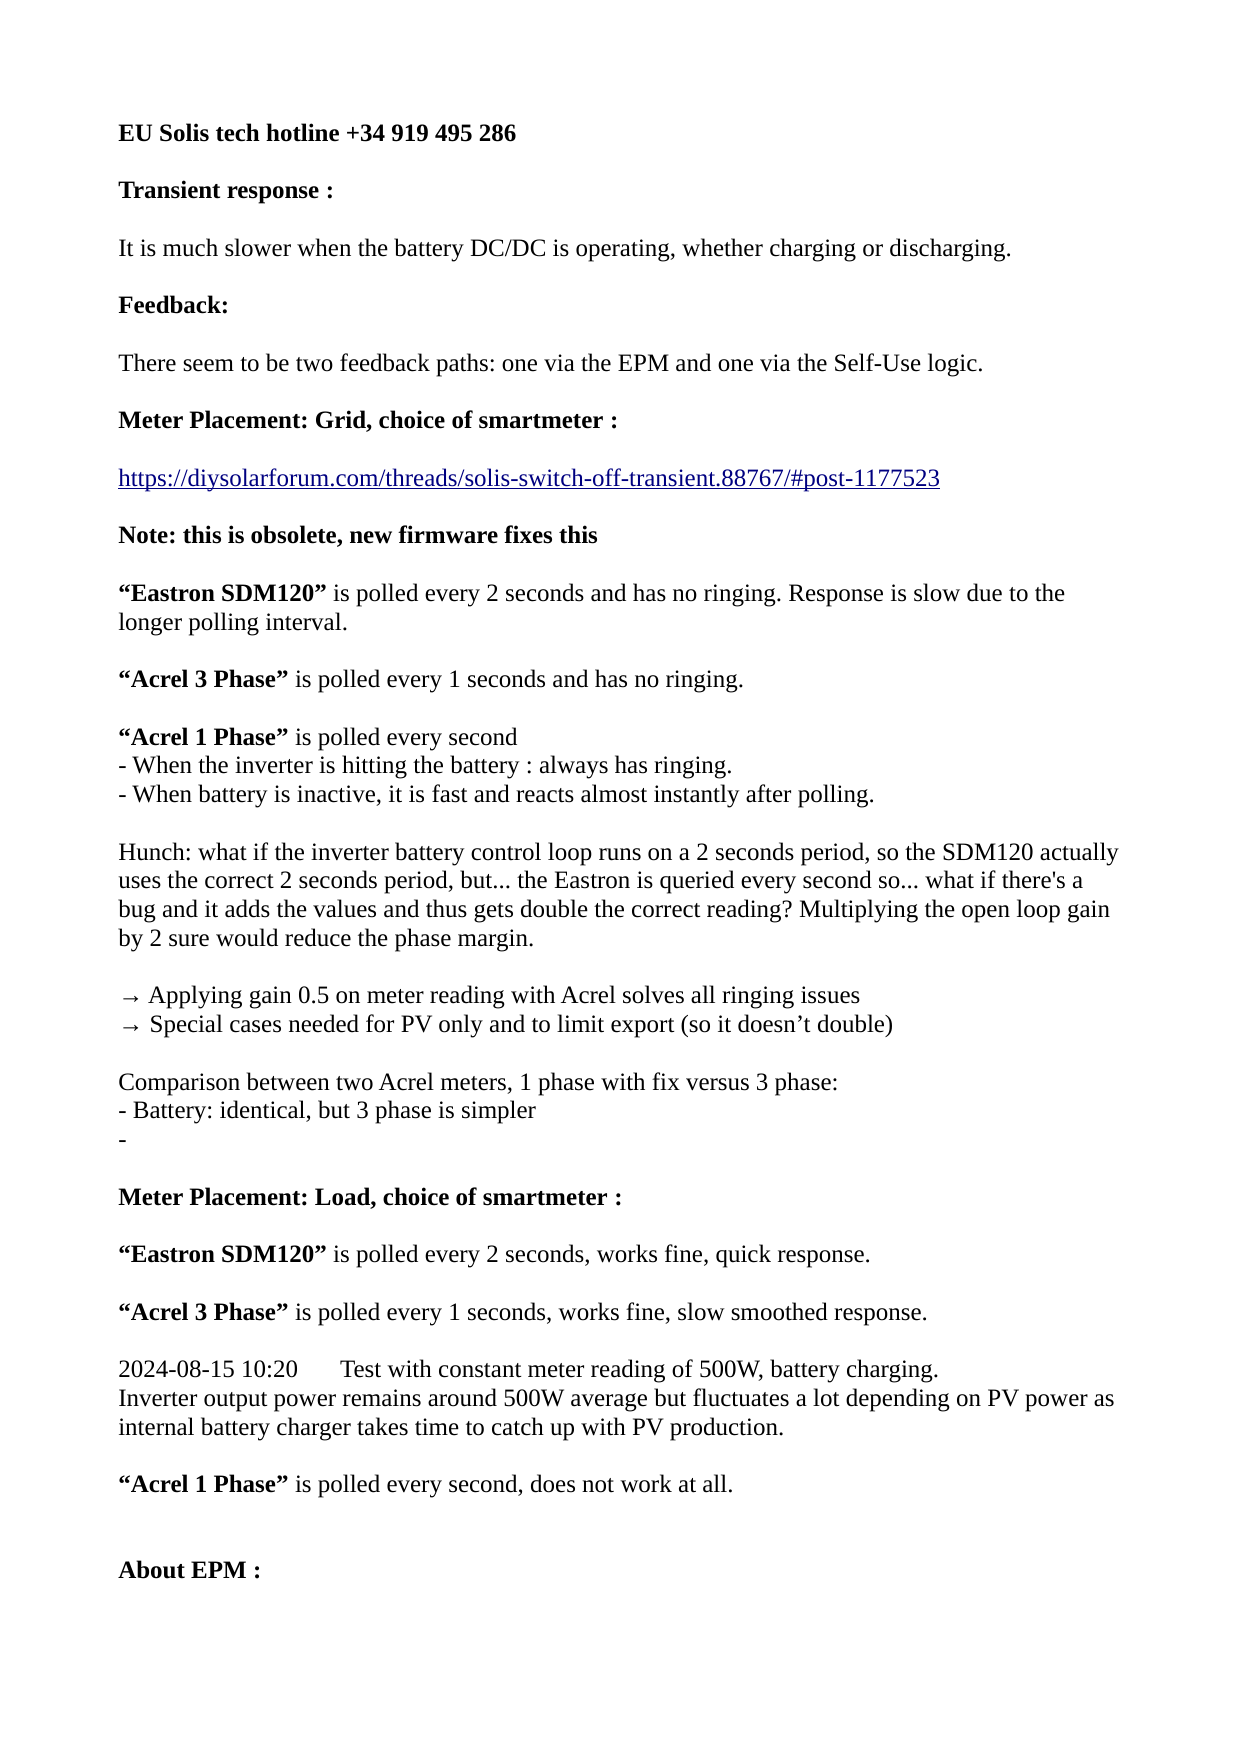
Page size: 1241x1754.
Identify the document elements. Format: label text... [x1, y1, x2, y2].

text “Acrel 3 Phase” is polled every 1 seconds, works fine, slow smoothed response. [118, 1297, 1122, 1326]
text Feedback: [118, 291, 1122, 319]
text “Acrel 1 Phase” is polled every second [118, 722, 1122, 751]
text EU Solis tech hotline +34 919 495 286 [118, 118, 1122, 147]
text Note: this is obsolete, new firmware fixes this [118, 521, 1122, 549]
text https://diysolarforum.com/threads/solis-switch-off-transient.88767/#post-1177523 [118, 463, 1122, 492]
text - When the inverter is hitting the battery : always has ringing. [118, 751, 1122, 779]
text It is much slower when the battery DC/DC is operating, whether charging or discharging. [118, 233, 1122, 262]
text “Acrel 1 Phase” is polled every second, does not work at all. [118, 1469, 1122, 1498]
text 2024-08-15 10:20 Test with constant meter reading of 500W, battery charging. [118, 1354, 1122, 1383]
text - When battery is inactive, it is fast and reacts almost instantly after polling. [118, 779, 1122, 808]
text Meter Placement: Load, choice of smartmeter : [118, 1182, 1122, 1211]
text → Applying gain 0.5 on meter reading with Acrel solves all ringing issues [118, 981, 1122, 1009]
text Hunch: what if the inverter battery control loop runs on a 2 seconds period, so the SDM120 actually uses the correct 2 seconds period, but... the Eastron is queried every second so... what if there's a bug and it adds the values and thus gets double the correct reading? Multiplying the open loop gain by 2 sure would reduce the phase margin. [118, 837, 1122, 952]
text About EPM : [118, 1556, 1122, 1584]
text Meter Placement: Grid, choice of smartmeter : [118, 406, 1122, 434]
text Comparison between two Acrel meters, 1 phase with fix versus 3 phase: [118, 1067, 1122, 1096]
text Transient response : [118, 176, 1122, 204]
text Inverter output power remains around 500W average but fluctuates a lot depending on PV power as internal battery charger takes time to catch up with PV production. [118, 1383, 1122, 1441]
text “Eastron SDM120” is polled every 2 seconds, works fine, quick response. [118, 1239, 1122, 1268]
text - Battery: identical, but 3 phase is simpler [118, 1096, 1122, 1124]
text “Acrel 3 Phase” is polled every 1 seconds and has no ringing. [118, 664, 1122, 693]
text There seem to be two feedback paths: one via the EPM and one via the Self-Use logic. [118, 348, 1122, 377]
text “Eastron SDM120” is polled every 2 seconds and has no ringing. Response is slow due to the longer polling interval. [118, 578, 1122, 636]
text - [118, 1124, 1122, 1153]
text → Special cases needed for PV only and to limit export (so it doesn’t double) [118, 1009, 1122, 1038]
